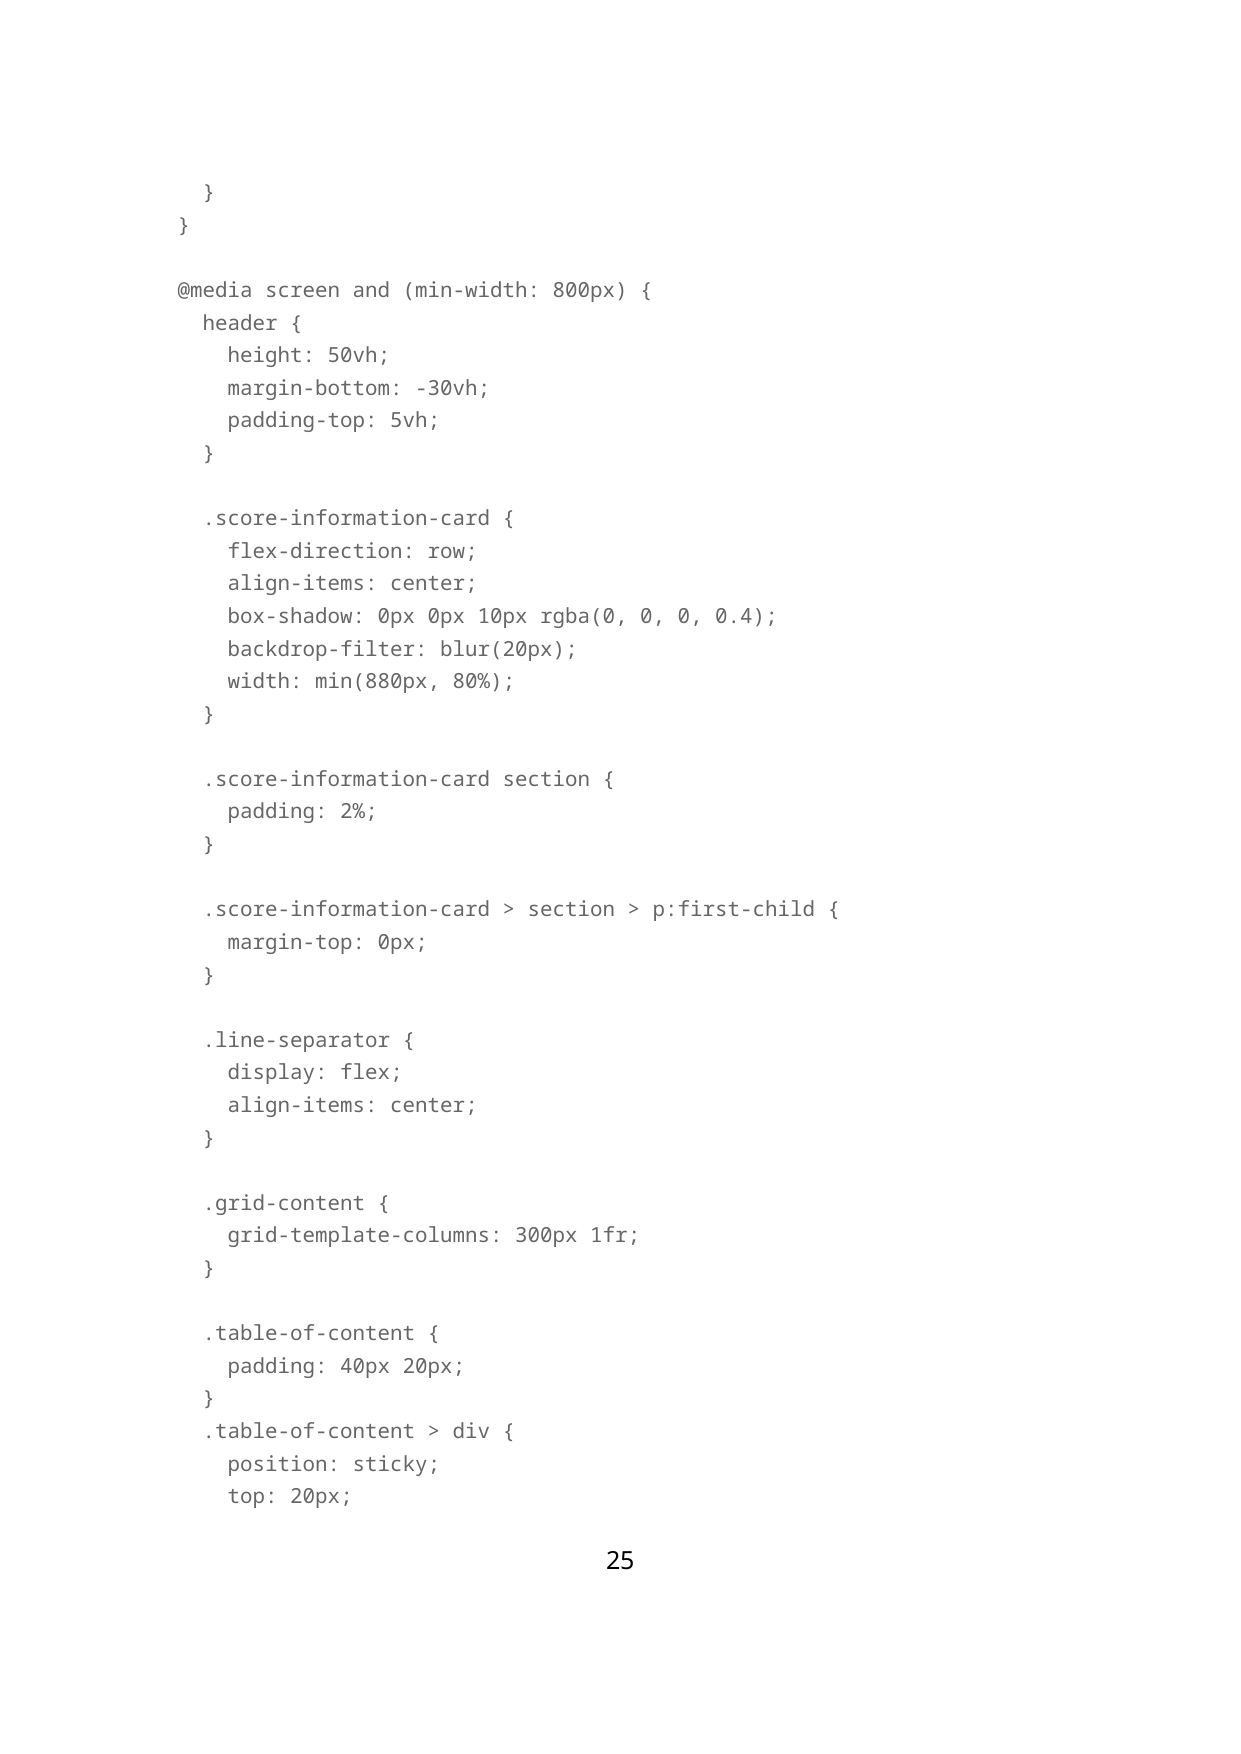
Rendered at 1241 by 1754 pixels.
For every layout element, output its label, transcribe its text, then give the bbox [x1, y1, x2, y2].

text top: 20px; [177, 1481, 1063, 1510]
text position: sticky; [177, 1449, 1063, 1477]
text .score-information-card { [177, 503, 1063, 532]
text padding-top: 5vh; [177, 405, 1063, 434]
text .grid-content { [177, 1188, 1063, 1216]
text margin-bottom: -30vh; [177, 373, 1063, 401]
text header { [177, 308, 1063, 336]
text height: 50vh; [177, 340, 1063, 369]
text } [177, 177, 1063, 206]
text @media screen and (min-width: 800px) { [177, 275, 1063, 303]
text } [177, 1123, 1063, 1151]
text padding: 2%; [177, 797, 1063, 825]
text .table-of-content > div { [177, 1416, 1063, 1444]
text box-shadow: 0px 0px 10px rgba(0, 0, 0, 0.4); [177, 601, 1063, 629]
text } [177, 960, 1063, 988]
text flex-direction: row; [177, 536, 1063, 564]
text grid-template-columns: 300px 1fr; [177, 1221, 1063, 1249]
text } [177, 829, 1063, 858]
text } [177, 1253, 1063, 1282]
text align-items: center; [177, 568, 1063, 597]
text } [177, 210, 1063, 238]
text .line-separator { [177, 1025, 1063, 1053]
text .score-information-card section { [177, 764, 1063, 792]
text .score-information-card > section > p:first-child { [177, 894, 1063, 923]
text width: min(880px, 80%); [177, 666, 1063, 695]
text align-items: center; [177, 1090, 1063, 1118]
text } [177, 699, 1063, 727]
text margin-top: 0px; [177, 927, 1063, 956]
text backdrop-filter: blur(20px); [177, 634, 1063, 662]
text display: flex; [177, 1057, 1063, 1086]
text } [177, 438, 1063, 466]
text } [177, 1383, 1063, 1412]
text .table-of-content { [177, 1318, 1063, 1347]
text padding: 40px 20px; [177, 1351, 1063, 1379]
